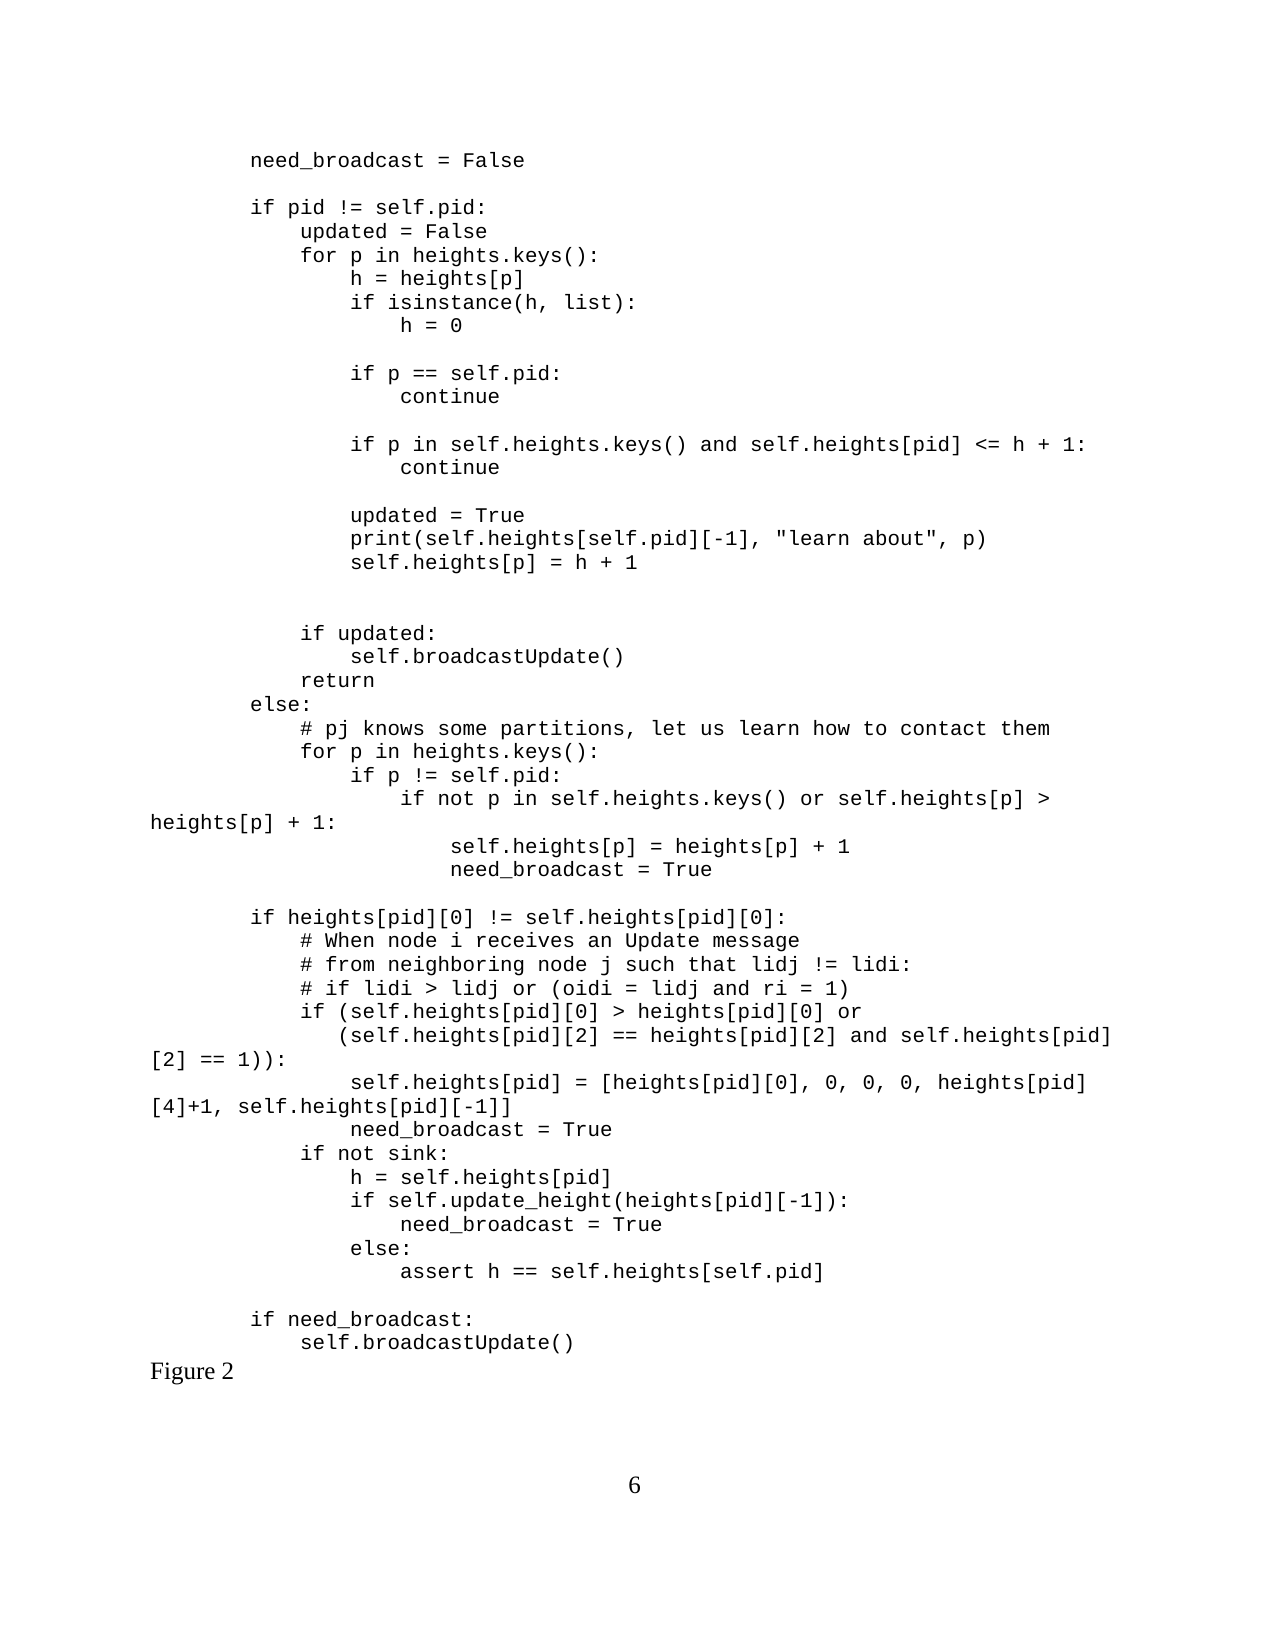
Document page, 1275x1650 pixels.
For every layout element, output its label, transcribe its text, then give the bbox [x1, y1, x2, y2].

text return [150, 670, 1125, 694]
text if (self.heights[pid][0] > heights[pid][0] or [150, 1001, 1125, 1025]
text if updated: [150, 623, 1125, 647]
text for p in heights.keys(): [150, 741, 1125, 765]
text # from neighboring node j such that lidj != lidi: [150, 954, 1125, 978]
text self.heights[p] = heights[p] + 1 [150, 836, 1125, 859]
text # When node i receives an Update message [150, 930, 1125, 954]
text need_broadcast = True [150, 1119, 1125, 1143]
text continue [150, 457, 1125, 481]
text continue [150, 386, 1125, 410]
text if not sink: [150, 1143, 1125, 1167]
text else: [150, 1238, 1125, 1261]
text else: [150, 694, 1125, 717]
text # if lidi > lidj or (oidi = lidj and ri = 1) [150, 978, 1125, 1001]
text if heights[pid][0] != self.heights[pid][0]: [150, 907, 1125, 930]
text for p in heights.keys(): [150, 244, 1125, 268]
text h = heights[p] [150, 268, 1125, 292]
text if not p in self.heights.keys() or self.heights[p] > heights[p] + 1: [150, 788, 1125, 836]
text print(self.heights[self.pid][-1], "learn about", p) [150, 528, 1125, 552]
text if isinstance(h, list): [150, 292, 1125, 316]
text # pj knows some partitions, let us learn how to contact them [150, 717, 1125, 741]
text self.broadcastUpdate() [150, 647, 1125, 670]
text self.heights[p] = h + 1 [150, 552, 1125, 576]
text if p == self.pid: [150, 363, 1125, 386]
text (self.heights[pid][2] == heights[pid][2] and self.heights[pid][2] == 1)): [150, 1025, 1125, 1072]
text h = self.heights[pid] [150, 1167, 1125, 1190]
text assert h == self.heights[self.pid] [150, 1261, 1125, 1285]
text h = 0 [150, 316, 1125, 339]
text need_broadcast = False [150, 150, 1125, 174]
text need_broadcast = True [150, 1214, 1125, 1238]
text if p in self.heights.keys() and self.heights[pid] <= h + 1: [150, 434, 1125, 457]
text if need_broadcast: [150, 1309, 1125, 1332]
text if p != self.pid: [150, 765, 1125, 788]
text need_broadcast = True [150, 859, 1125, 883]
text if pid != self.pid: [150, 197, 1125, 221]
text Figure 2 [150, 1356, 1125, 1385]
text updated = True [150, 505, 1125, 528]
text if self.update_height(heights[pid][-1]): [150, 1190, 1125, 1214]
text updated = False [150, 221, 1125, 244]
text self.broadcastUpdate() [150, 1332, 1125, 1356]
text self.heights[pid] = [heights[pid][0], 0, 0, 0, heights[pid][4]+1, self.heights[pid][-1]] [150, 1072, 1125, 1119]
